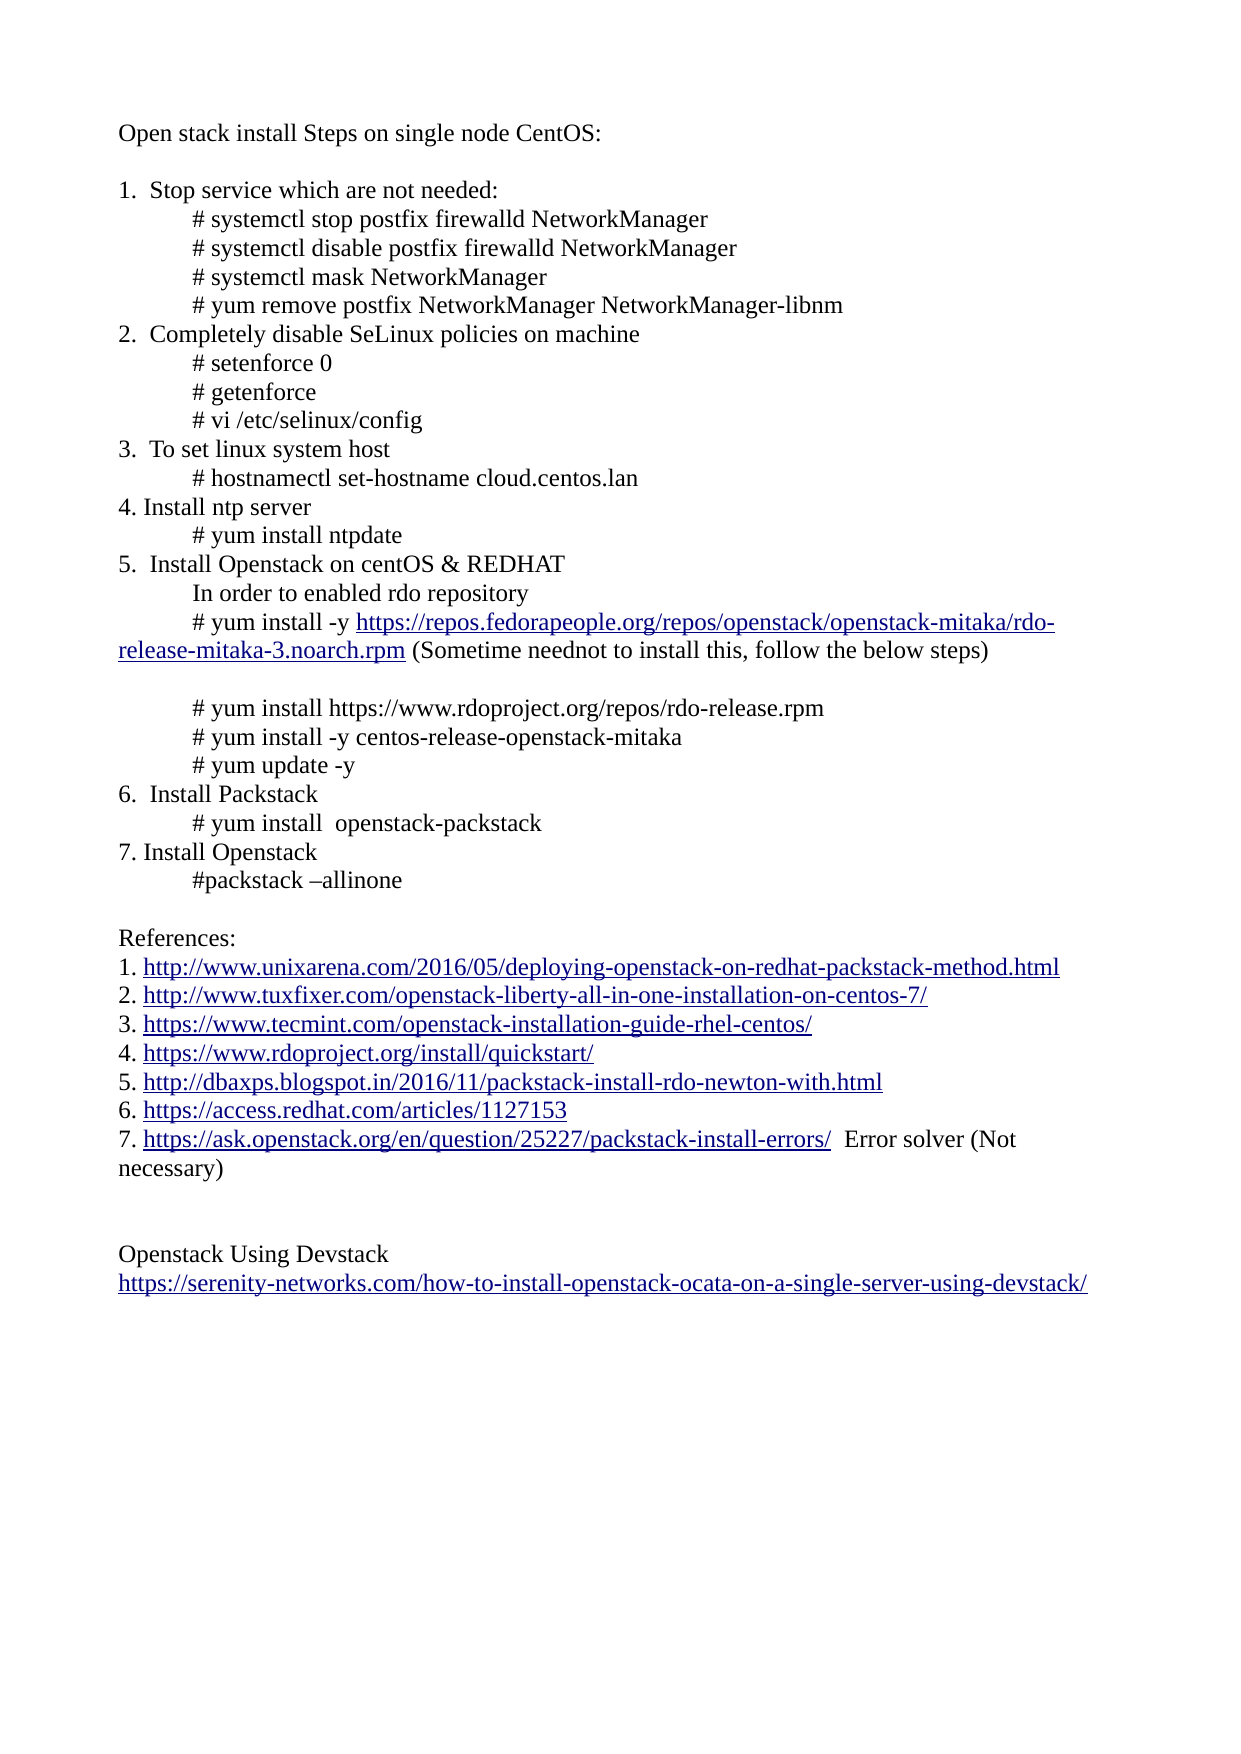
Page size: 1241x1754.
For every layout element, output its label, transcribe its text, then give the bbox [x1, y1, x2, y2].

text #packstack –allinone [118, 866, 1122, 894]
text 4. Install ntp server [118, 492, 1122, 521]
text 7. Install Openstack [118, 837, 1122, 866]
text Open stack install Steps on single node CentOS: [118, 118, 1122, 147]
text 1. Stop service which are not needed: [118, 176, 1122, 204]
text # vi /etc/selinux/config [118, 406, 1122, 434]
text In order to enabled rdo repository [118, 578, 1122, 607]
text References: [118, 923, 1122, 952]
text https://serenity-networks.com/how-to-install-openstack-ocata-on-a-single-server-using-devstack/ [118, 1268, 1122, 1297]
text # yum remove postfix NetworkManager NetworkManager-libnm [118, 291, 1122, 319]
text # yum update -y [118, 751, 1122, 779]
text 2. Completely disable SeLinux policies on machine [118, 319, 1122, 348]
text 2. http://www.tuxfixer.com/openstack-liberty-all-in-one-installation-on-centos-7/ [118, 981, 1122, 1009]
text # yum install openstack-packstack [118, 808, 1122, 837]
text # yum install https://www.rdoproject.org/repos/rdo-release.rpm [118, 693, 1122, 722]
text 6. https://access.redhat.com/articles/1127153 [118, 1096, 1122, 1124]
text 5. Install Openstack on centOS & REDHAT [118, 549, 1122, 578]
text # yum install -y centos-release-openstack-mitaka [118, 722, 1122, 751]
text 3. https://www.tecmint.com/openstack-installation-guide-rhel-centos/ [118, 1009, 1122, 1038]
text # setenforce 0 [118, 348, 1122, 377]
text 7. https://ask.openstack.org/en/question/25227/packstack-install-errors/ Error solver (Not necessary) [118, 1124, 1122, 1182]
text 1. http://www.unixarena.com/2016/05/deploying-openstack-on-redhat-packstack-method.html [118, 952, 1122, 981]
text # systemctl disable postfix firewalld NetworkManager [118, 233, 1122, 262]
text 4. https://www.rdoproject.org/install/quickstart/ [118, 1038, 1122, 1067]
text # yum install -y https://repos.fedorapeople.org/repos/openstack/openstack-mitaka/rdo-release-mitaka-3.noarch.rpm (Sometime neednot to install this, follow the below steps) [118, 607, 1122, 664]
text # systemctl mask NetworkManager [118, 262, 1122, 291]
text 5. http://dbaxps.blogspot.in/2016/11/packstack-install-rdo-newton-with.html [118, 1067, 1122, 1096]
text # yum install ntpdate [118, 521, 1122, 549]
text # hostnamectl set-hostname cloud.centos.lan [118, 463, 1122, 492]
text # getenforce [118, 377, 1122, 406]
text 3. To set linux system host [118, 434, 1122, 463]
text # systemctl stop postfix firewalld NetworkManager [118, 204, 1122, 233]
text 6. Install Packstack [118, 779, 1122, 808]
text Openstack Using Devstack [118, 1239, 1122, 1268]
